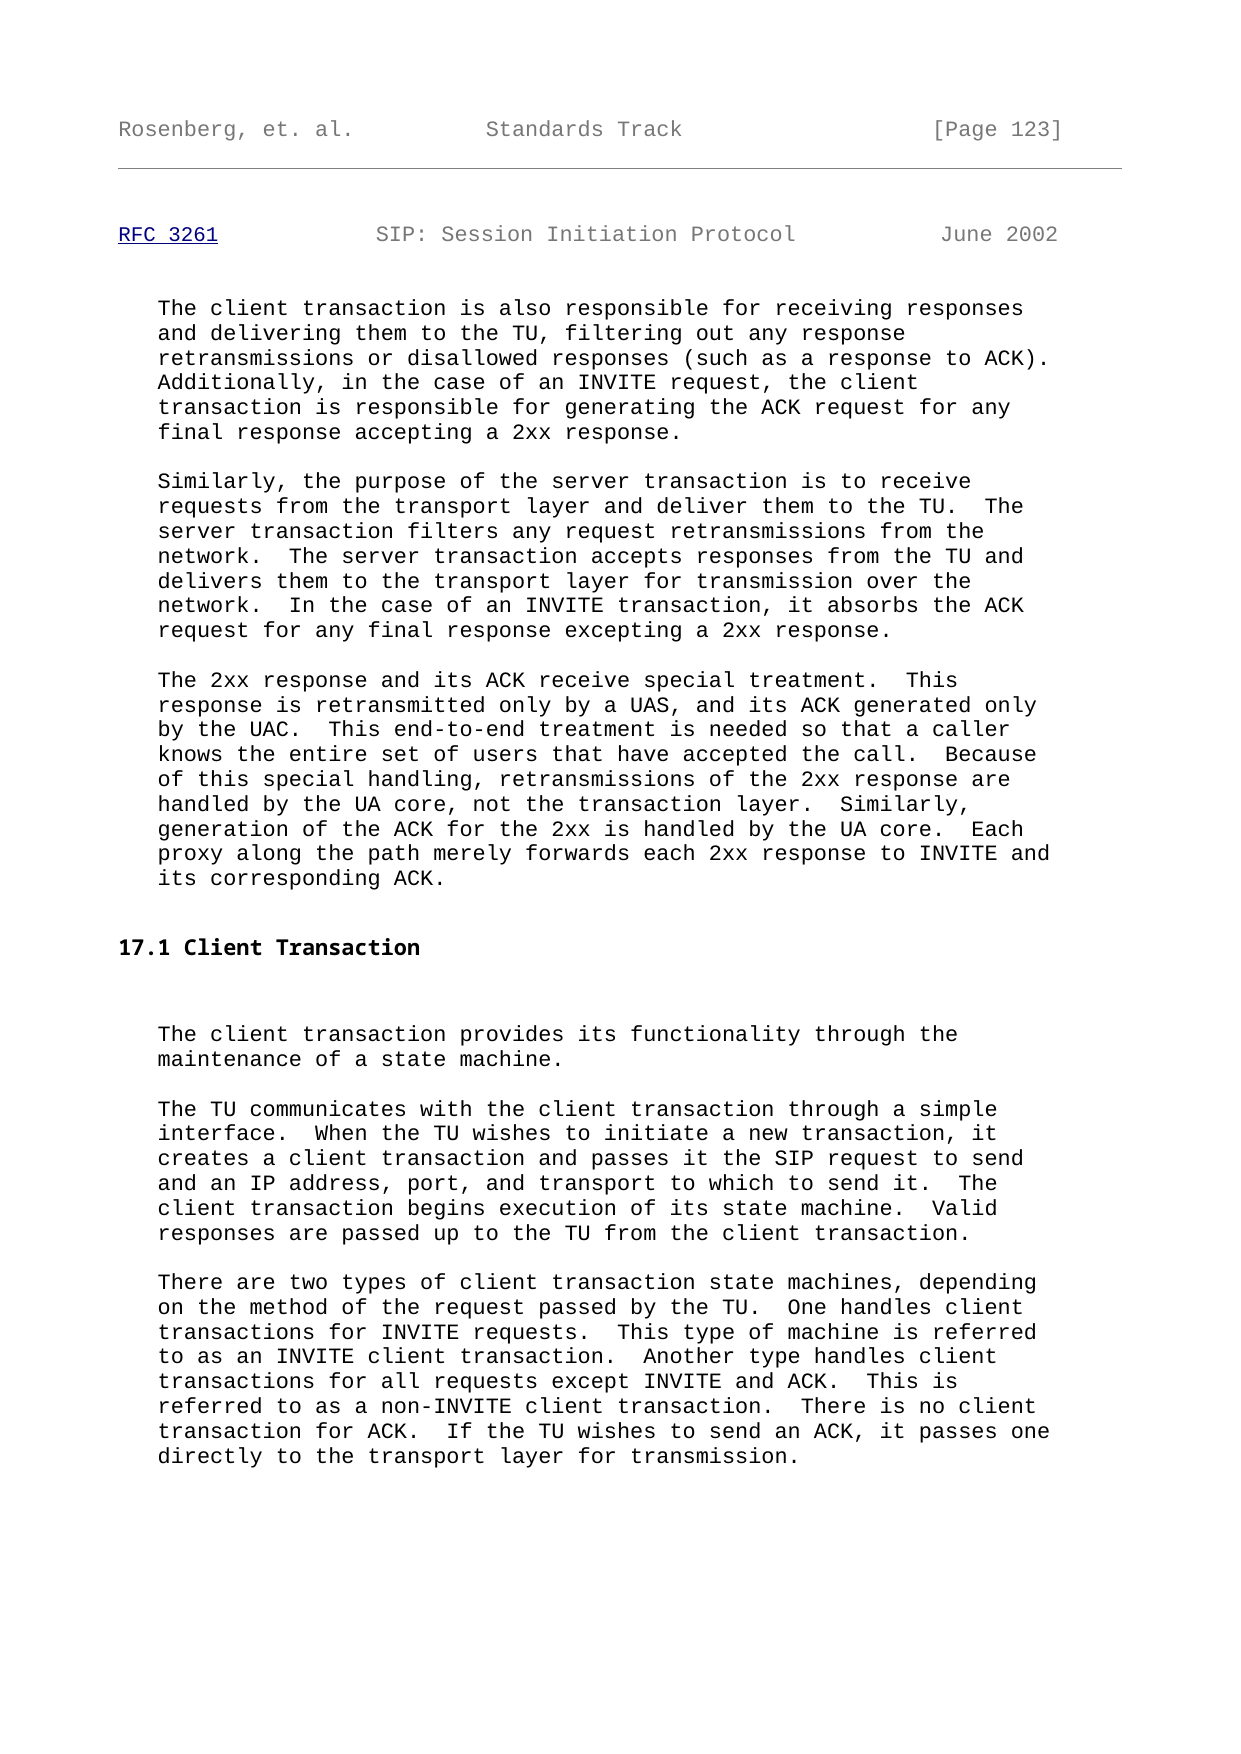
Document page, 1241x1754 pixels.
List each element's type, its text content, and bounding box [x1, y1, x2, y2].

text The client transaction provides its functionality through the [118, 1023, 1122, 1048]
text and an IP address, port, and transport to which to send it. The [118, 1172, 1122, 1197]
text knows the entire set of users that have accepted the call. Because [118, 743, 1122, 768]
text and delivering them to the TU, filtering out any response [118, 322, 1122, 347]
text Additionally, in the case of an INVITE request, the client [118, 371, 1122, 396]
text RFC 3261 SIP: Session Initiation Protocol June 2002 [118, 223, 1122, 247]
text server transaction filters any request retransmissions from the [118, 520, 1122, 545]
text interface. When the TU wishes to initiate a new transaction, it [118, 1122, 1122, 1147]
text to as an INVITE client transaction. Another type handles client [118, 1346, 1122, 1370]
text transaction is responsible for generating the ACK request for any [118, 396, 1122, 421]
text on the method of the request passed by the TU. One handles client [118, 1296, 1122, 1321]
text of this special handling, retransmissions of the 2xx response are [118, 768, 1122, 793]
text The client transaction is also responsible for receiving responses [118, 297, 1122, 322]
text final response accepting a 2xx response. [118, 421, 1122, 446]
text Similarly, the purpose of the server transaction is to receive [118, 471, 1122, 495]
text requests from the transport layer and deliver them to the TU. The [118, 495, 1122, 520]
text network. The server transaction accepts responses from the TU and [118, 545, 1122, 570]
text referred to as a non-INVITE client transaction. There is no client [118, 1395, 1122, 1420]
text handled by the UA core, not the transaction layer. Similarly, [118, 793, 1122, 818]
text transaction for ACK. If the TU wishes to send an ACK, it passes one [118, 1420, 1122, 1445]
text by the UAC. This end-to-end treatment is needed so that a caller [118, 718, 1122, 743]
text its corresponding ACK. [118, 867, 1122, 892]
text 17.1 Client Transaction [118, 931, 1122, 961]
text retransmissions or disallowed responses (such as a response to ACK). [118, 347, 1122, 371]
text maintenance of a state machine. [118, 1048, 1122, 1073]
text generation of the ACK for the 2xx is handled by the UA core. Each [118, 818, 1122, 842]
text client transaction begins execution of its state machine. Valid [118, 1197, 1122, 1222]
text The 2xx response and its ACK receive special treatment. This [118, 669, 1122, 694]
text directly to the transport layer for transmission. [118, 1445, 1122, 1469]
text creates a client transaction and passes it the SIP request to send [118, 1147, 1122, 1172]
text proxy along the path merely forwards each 2xx response to INVITE and [118, 842, 1122, 867]
text transactions for all requests except INVITE and ACK. This is [118, 1370, 1122, 1395]
text The TU communicates with the client transaction through a simple [118, 1098, 1122, 1122]
text network. In the case of an INVITE transaction, it absorbs the ACK [118, 594, 1122, 619]
text delivers them to the transport layer for transmission over the [118, 570, 1122, 594]
text response is retransmitted only by a UAS, and its ACK generated only [118, 694, 1122, 718]
text responses are passed up to the TU from the client transaction. [118, 1222, 1122, 1246]
text There are two types of client transaction state machines, depending [118, 1271, 1122, 1296]
text transactions for INVITE requests. This type of machine is referred [118, 1321, 1122, 1346]
text request for any final response excepting a 2xx response. [118, 619, 1122, 644]
text Rosenberg, et. al. Standards Track [Page 123] [118, 118, 1122, 143]
